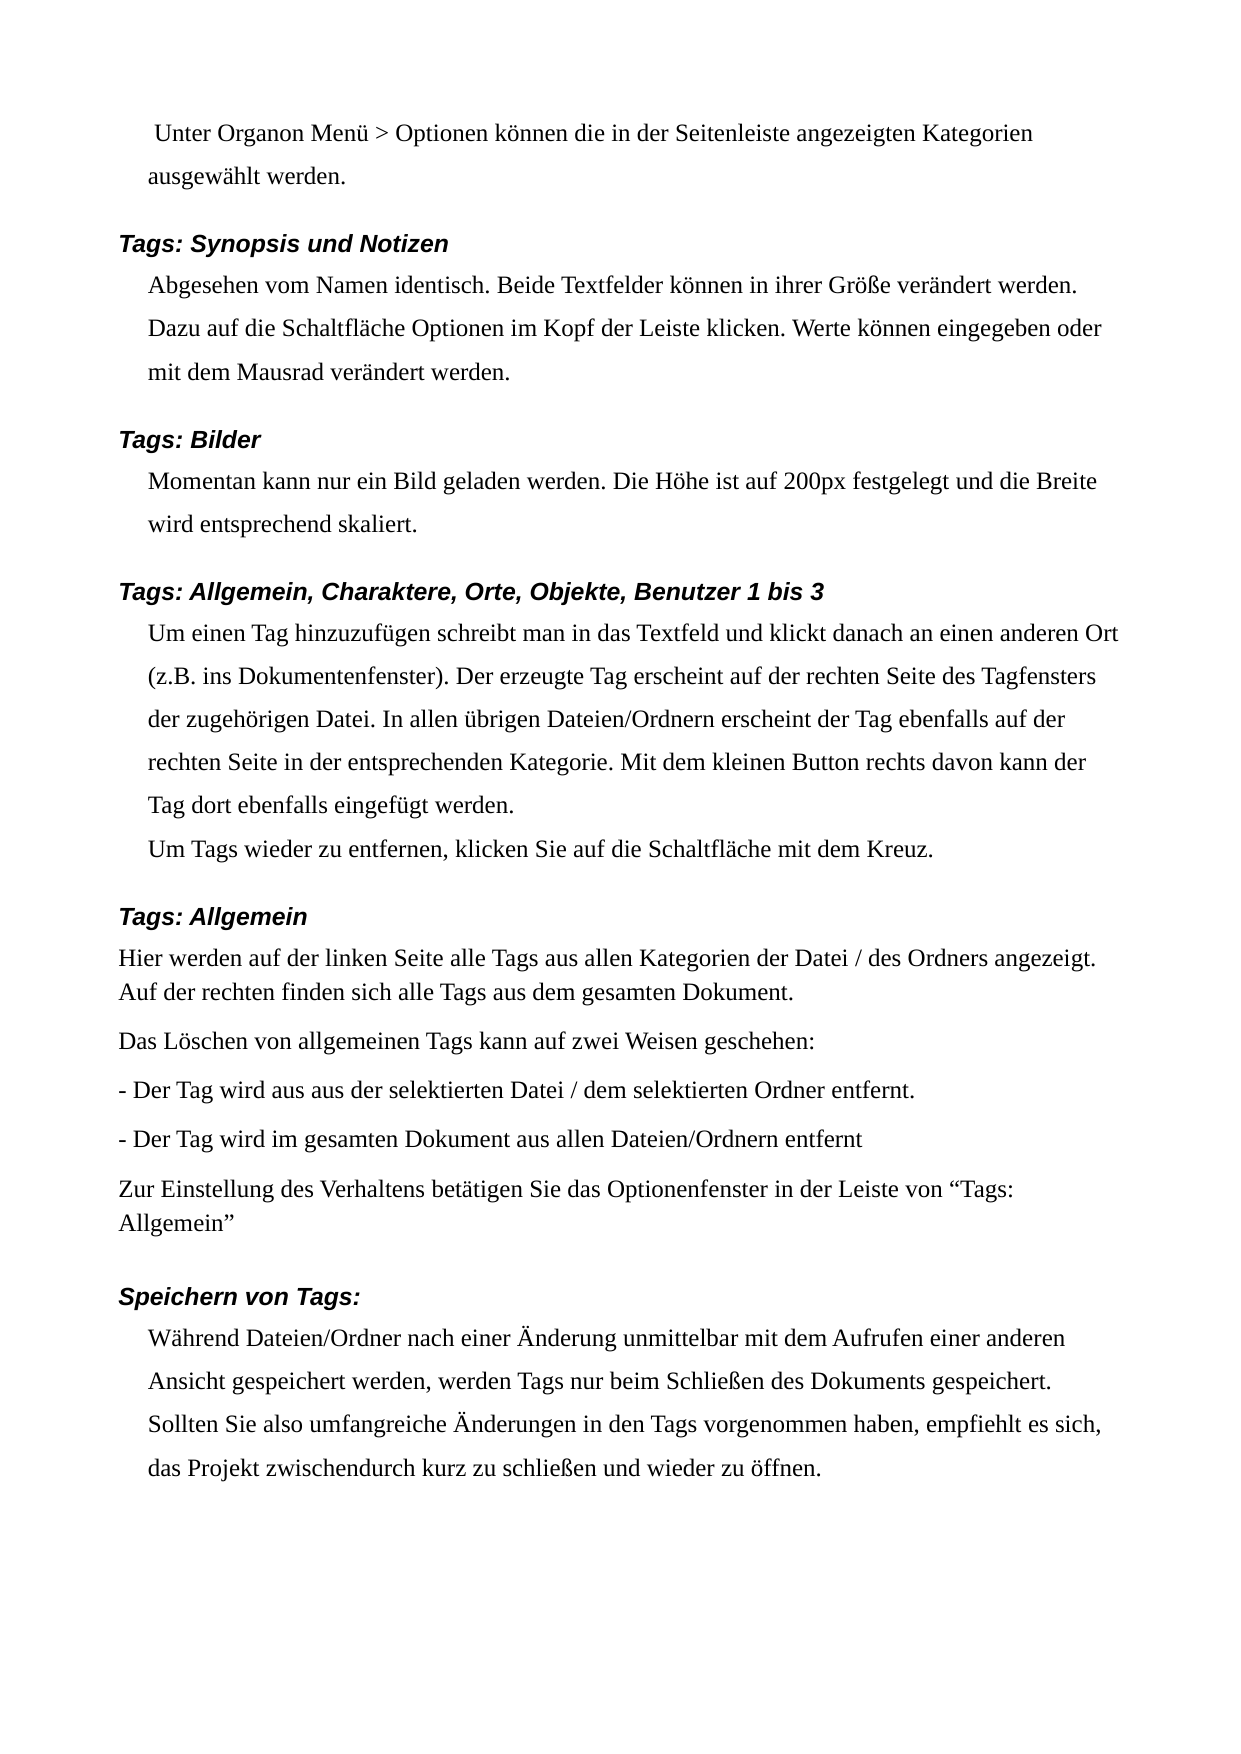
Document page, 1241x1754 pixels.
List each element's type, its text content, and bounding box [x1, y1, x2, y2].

subtitle Tags: Allgemein [118, 902, 1122, 930]
subtitle Tags: Allgemein, Charaktere, Orte, Objekte, Benutzer 1 bis 3 [118, 577, 1122, 606]
text Während Dateien/Ordner nach einer Änderung unmittelbar mit dem Aufrufen einer anderen Ansicht gespeichert werden, werden Tags nur beim Schließen des Dokuments gespeichert. Sollten Sie also umfangreiche Änderungen in den Tags vorgenommen haben, empfiehlt es sich, das Projekt zwischendurch kurz zu schließen und wieder zu öffnen. [148, 1323, 1122, 1481]
text - Der Tag wird aus aus der selektierten Datei / dem selektierten Ordner entfernt. [118, 1076, 1122, 1104]
text Zur Einstellung des Verhaltens betätigen Sie das Optionenfenster in der Leiste von “Tags: Allgemein” [118, 1174, 1122, 1237]
subtitle Tags: Bilder [118, 425, 1122, 453]
text Unter Organon Menü > Optionen können die in der Seitenleiste angezeigten Kategorien ausgewählt werden. [148, 118, 1122, 190]
text Momentan kann nur ein Bild geladen werden. Die Höhe ist auf 200px festgelegt und die Breite wird entsprechend skaliert. [148, 466, 1122, 538]
text Das Löschen von allgemeinen Tags kann auf zwei Weisen geschehen: [118, 1026, 1122, 1055]
text Um Tags wieder zu entfernen, klicken Sie auf die Schaltfläche mit dem Kreuz. [148, 834, 1122, 862]
text Um einen Tag hinzuzufügen schreibt man in das Textfeld und klickt danach an einen anderen Ort (z.B. ins Dokumentenfenster). Der erzeugte Tag erscheint auf der rechten Seite des Tagfensters der zugehörigen Datei. In allen übrigen Dateien/Ordnern erscheint der Tag ebenfalls auf der rechten Seite in der entsprechenden Kategorie. Mit dem kleinen Button rechts davon kann der Tag dort ebenfalls eingefügt werden. [148, 618, 1122, 819]
text Hier werden auf der linken Seite alle Tags aus allen Kategorien der Datei / des Ordners angezeigt. Auf der rechten finden sich alle Tags aus dem gesamten Dokument. [118, 943, 1122, 1006]
text - Der Tag wird im gesamten Dokument aus allen Dateien/Ordnern entfernt [118, 1124, 1122, 1153]
subtitle Speichern von Tags: [118, 1282, 1122, 1311]
subtitle Tags: Synopsis und Notizen [118, 229, 1122, 258]
text Abgesehen vom Namen identisch. Beide Textfelder können in ihrer Größe verändert werden. Dazu auf die Schaltfläche Optionen im Kopf der Leiste klicken. Werte können eingegeben oder mit dem Mausrad verändert werden. [148, 270, 1122, 385]
